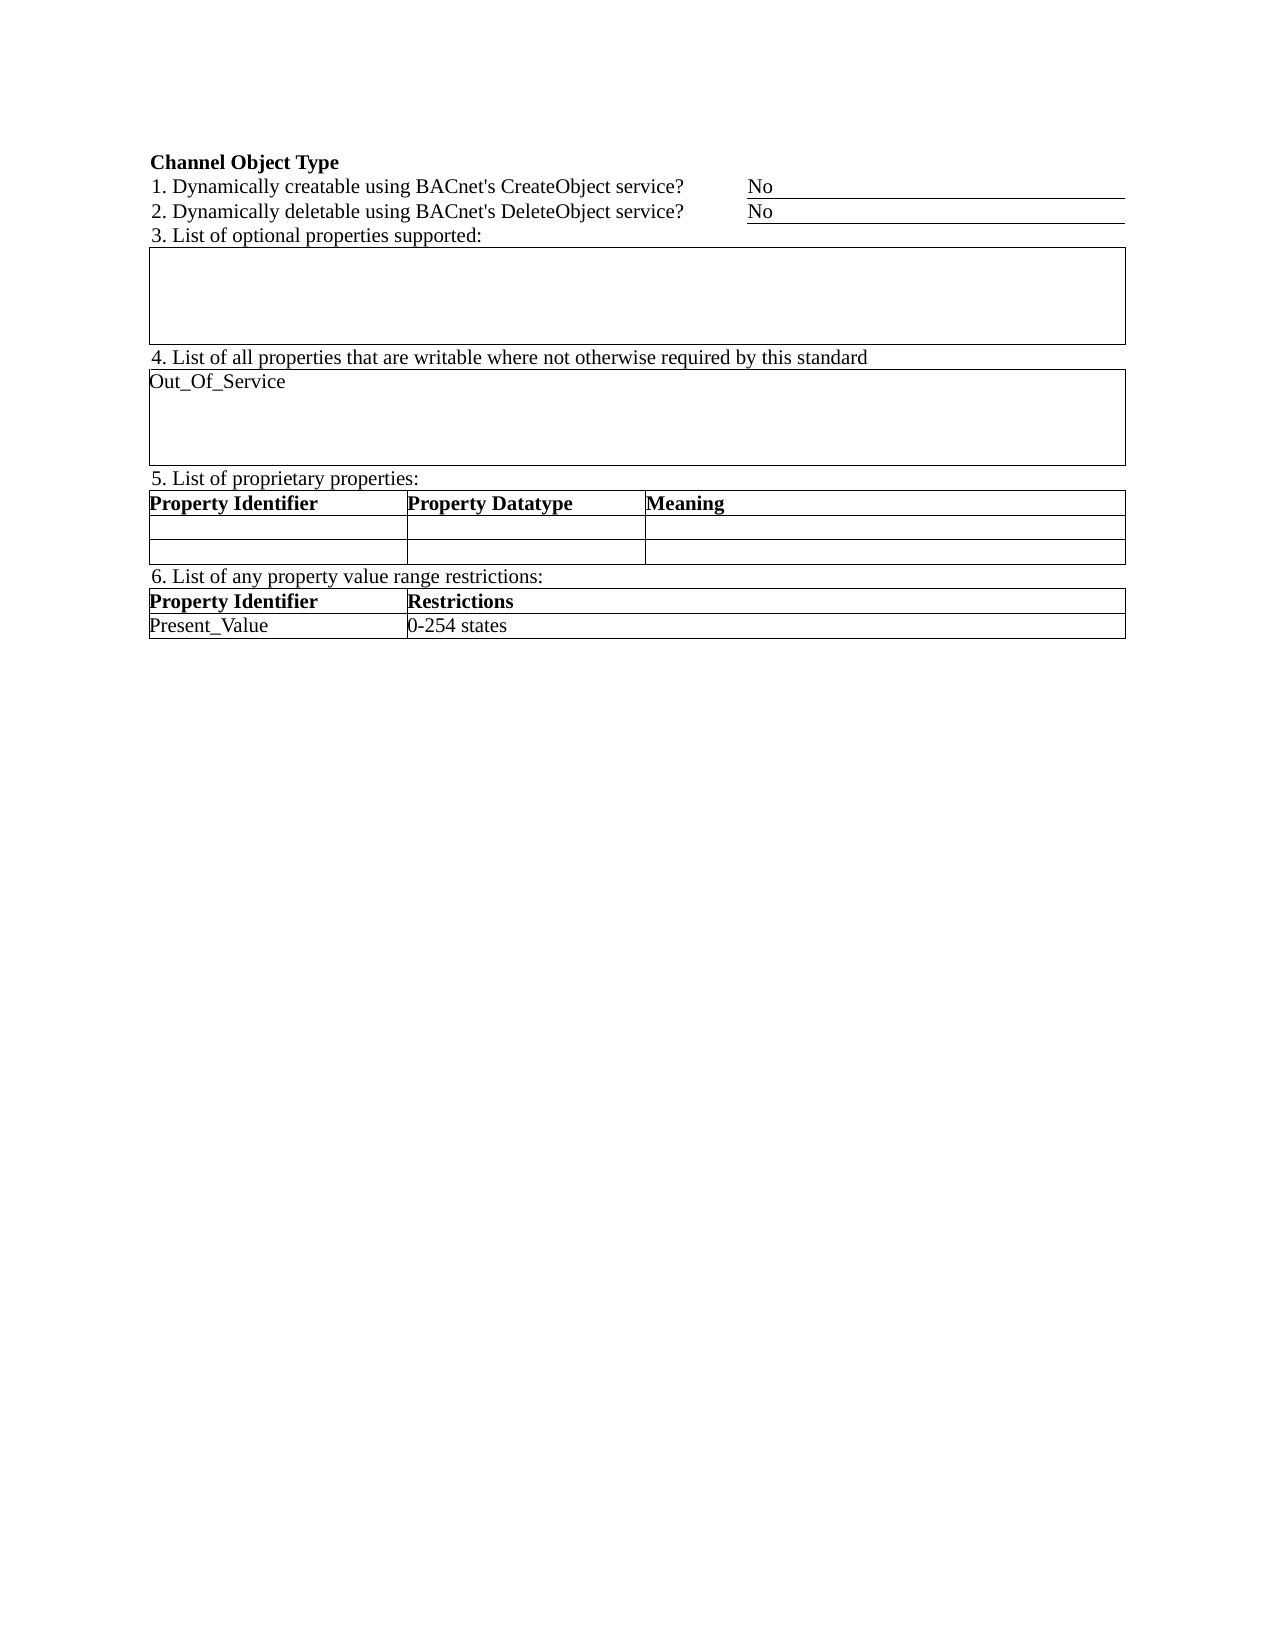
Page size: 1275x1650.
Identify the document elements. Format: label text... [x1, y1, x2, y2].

table_cell 5. List of proprietary properties: [151, 466, 1125, 490]
table_cell [150, 248, 1125, 344]
table_header No [747, 174, 1125, 198]
table_cell [150, 540, 407, 564]
table_cell Property Identifier [150, 589, 407, 613]
table_cell Property Datatype [408, 491, 645, 514]
table_cell 6. List of any property value range restrictions: [151, 565, 1125, 588]
table_cell Restrictions [408, 589, 1125, 613]
text Channel Object Type [150, 150, 1125, 174]
table_cell Meaning [646, 491, 1125, 514]
table_cell [408, 516, 645, 539]
table_cell 3. List of optional properties supported: [151, 223, 1125, 247]
table_cell Present_Value [150, 614, 407, 637]
table_cell No [747, 199, 1125, 223]
table_header 1. Dynamically creatable using BACnet's CreateObject service? [151, 174, 747, 198]
table_cell 2. Dynamically deletable using BACnet's DeleteObject service? [151, 198, 747, 223]
table_cell [646, 540, 1125, 564]
table_cell [408, 540, 645, 564]
table_cell [646, 516, 1125, 539]
table_cell Out_Of_Service [150, 369, 1125, 465]
table_cell Property Identifier [150, 491, 407, 514]
table_cell 0-254 states [408, 614, 1125, 637]
table_cell [150, 516, 407, 539]
table_cell 4. List of all properties that are writable where not otherwise required by this standard [151, 345, 1125, 369]
